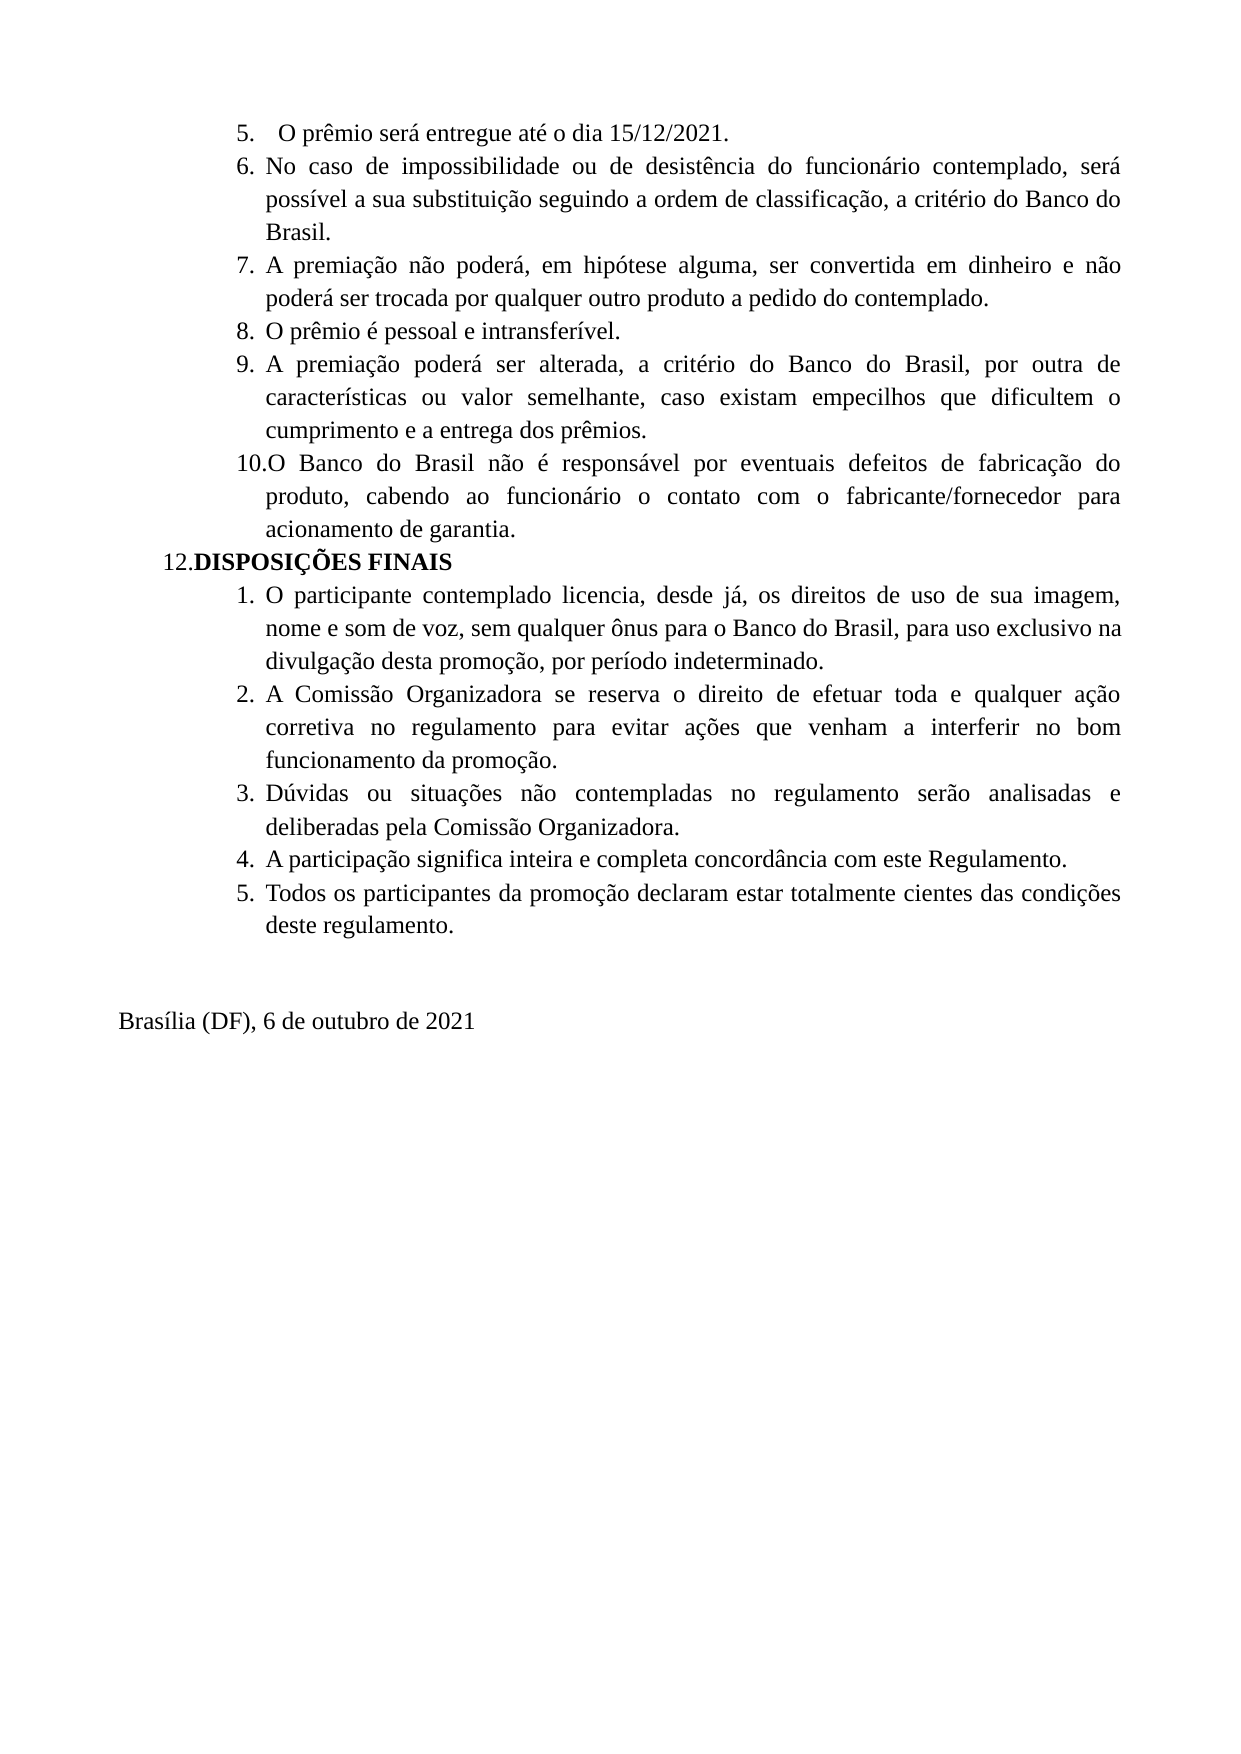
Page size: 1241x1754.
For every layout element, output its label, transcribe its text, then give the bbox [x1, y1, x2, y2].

list A premiação poderá ser alterada, a critério do Banco do Brasil, por outra de características ou valor semelhante, caso existam empecilhos que dificultem o cumprimento e a entrega dos prêmios. [236, 349, 1122, 444]
list A Comissão Organizadora se reserva o direito de efetuar toda e qualquer ação corretiva no regulamento para evitar ações que venham a interferir no bom funcionamento da promoção. [236, 679, 1122, 774]
list DISPOSIÇÕES FINAIS [162, 547, 1122, 576]
text Brasília (DF), 6 de outubro de 2021 [118, 1006, 1122, 1034]
list No caso de impossibilidade ou de desistência do funcionário contemplado, será possível a sua substituição seguindo a ordem de classificação, a critério do Banco do Brasil. [236, 151, 1122, 246]
list Todos os participantes da promoção declaram estar totalmente cientes das condições deste regulamento. [236, 878, 1122, 939]
list O Banco do Brasil não é responsável por eventuais defeitos de fabricação do produto, cabendo ao funcionário o contato com o fabricante/fornecedor para acionamento de garantia. [236, 448, 1122, 543]
list O participante contemplado licencia, desde já, os direitos de uso de sua imagem, nome e som de voz, sem qualquer ônus para o Banco do Brasil, para uso exclusivo na divulgação desta promoção, por período indeterminado. [236, 580, 1122, 675]
list A premiação não poderá, em hipótese alguma, ser convertida em dinheiro e não poderá ser trocada por qualquer outro produto a pedido do contemplado. [236, 250, 1122, 312]
list Dúvidas ou situações não contempladas no regulamento serão analisadas e deliberadas pela Comissão Organizadora. [236, 778, 1122, 840]
list A participação significa inteira e completa concordância com este Regulamento. [236, 844, 1122, 873]
list O prêmio será entregue até o dia 15/12/2021. [236, 118, 1122, 147]
list O prêmio é pessoal e intransferível. [236, 316, 1122, 345]
